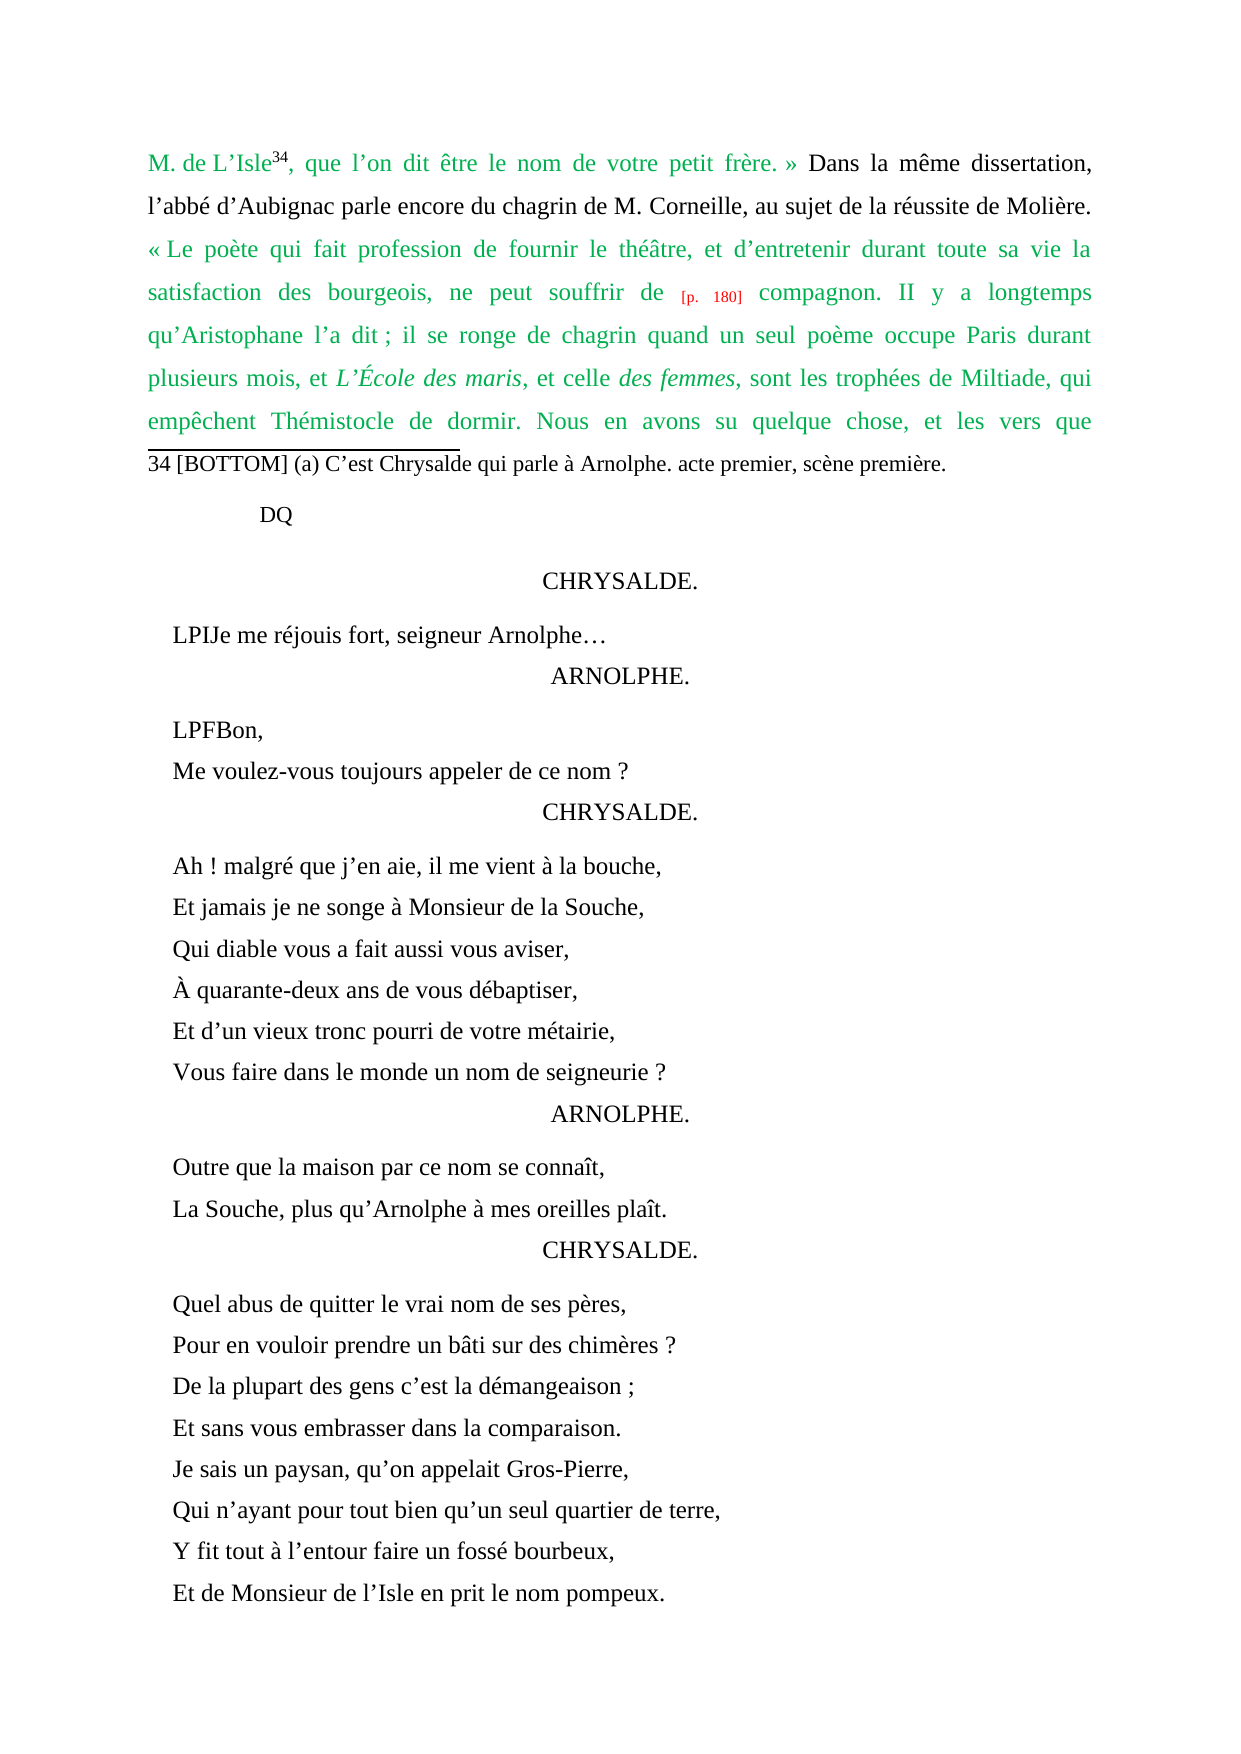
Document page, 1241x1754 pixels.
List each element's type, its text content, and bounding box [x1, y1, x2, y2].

text L’abbé d’Aubignac, dans sa Quatrième dissertation concernant le poème dramatique, reproche à M. Corneille l’aîné sa jalousie contre le succès de L’École des femmes. Voici ses termes. « De quoi vous êtes-vous avisé sur vos vieux jours, d’accroître votre nom, et de vous faire nommer M. de Corneille ? L’auteur de L’École des femmes : je demande pardon, si je parle de cette comédie, qui vous fait désespérer, et que vous avez essayé de détruire par votre cabale, dès la première représentation, l’auteur, dis-je, de cette pièce, fait conter à un de ses acteurs qu’un de ses voisins, ayant fait clore de fossés un arpent de pré, se [p. 179] fit appeler M. de L’Isle, que l’on dit être le nom de votre petit frère. » Dans la même dissertation, l’abbé d’Aubignac parle encore du chagrin de M. Corneille, au sujet de la réussite de Molière. « Le poète qui fait profession de fournir le théâtre, et d’entretenir durant toute sa vie la satisfaction des bourgeois, ne peut souffrir de [p. 180] compagnon. II y a longtemps qu’Aristophane l’a dit ; il se ronge de chagrin quand un seul poème occupe Paris durant plusieurs mois, et L’École des maris, et celle des femmes, sont les trophées de Miltiade, qui empêchent Thémistocle de dormir. Nous en avons su quelque chose, et les vers que M. Despréaux a faits sur la dernière pièce de Molière, nous en ont assez appris. » Ces vers de M. Despréaux sur L’École des femmes, se trouvent à la fin des Œuvres de Molière, mais sans nom d’auteur. Nous allons les placer ici. [148, 148, 1093, 435]
text DQ [236, 501, 1093, 528]
text Je sais un paysan, qu’on appelait Gros-Pierre, [172, 1454, 1093, 1483]
text La Souche, plus qu’Arnolphe à mes oreilles plaît. [172, 1194, 1093, 1222]
text [BOTTOM] (a) C’est Chrysalde qui parle à Arnolphe. acte premier, scène première. [148, 450, 1093, 476]
text À quarante-deux ans de vous débaptiser, [172, 975, 1093, 1004]
text Qui n’ayant pour tout bien qu’un seul quartier de terre, [172, 1495, 1093, 1524]
text LPFBon, [172, 715, 1093, 743]
text Outre que la maison par ce nom se connaît, [172, 1152, 1093, 1181]
text CHRYSALDE. [148, 797, 1093, 826]
text CHRYSALDE. [148, 566, 1093, 594]
text LPIJe me réjouis fort, seigneur Arnolphe… [172, 620, 1093, 648]
text Et jamais je ne songe à Monsieur de la Souche, [172, 892, 1093, 921]
text CHRYSALDE. [148, 1235, 1093, 1264]
text ARNOLPHE. [148, 661, 1093, 690]
text De la plupart des gens c’est la démangeaison ; [172, 1371, 1093, 1400]
text Quel abus de quitter le vrai nom de ses pères, [172, 1289, 1093, 1318]
text Et d’un vieux tronc pourri de votre métairie, [172, 1016, 1093, 1045]
text Et de Monsieur de l’Isle en prit le nom pompeux. [172, 1578, 1093, 1606]
text Me voulez-vous toujours appeler de ce nom ? [172, 756, 1093, 785]
text Ah ! malgré que j’en aie, il me vient à la bouche, [172, 851, 1093, 880]
text ARNOLPHE. [148, 1099, 1093, 1127]
text Y fit tout à l’entour faire un fossé bourbeux, [172, 1536, 1093, 1565]
text Et sans vous embrasser dans la comparaison. [172, 1413, 1093, 1441]
text Vous faire dans le monde un nom de seigneurie ? [172, 1057, 1093, 1086]
text Qui diable vous a fait aussi vous aviser, [172, 934, 1093, 962]
text Pour en vouloir prendre un bâti sur des chimères ? [172, 1330, 1093, 1359]
